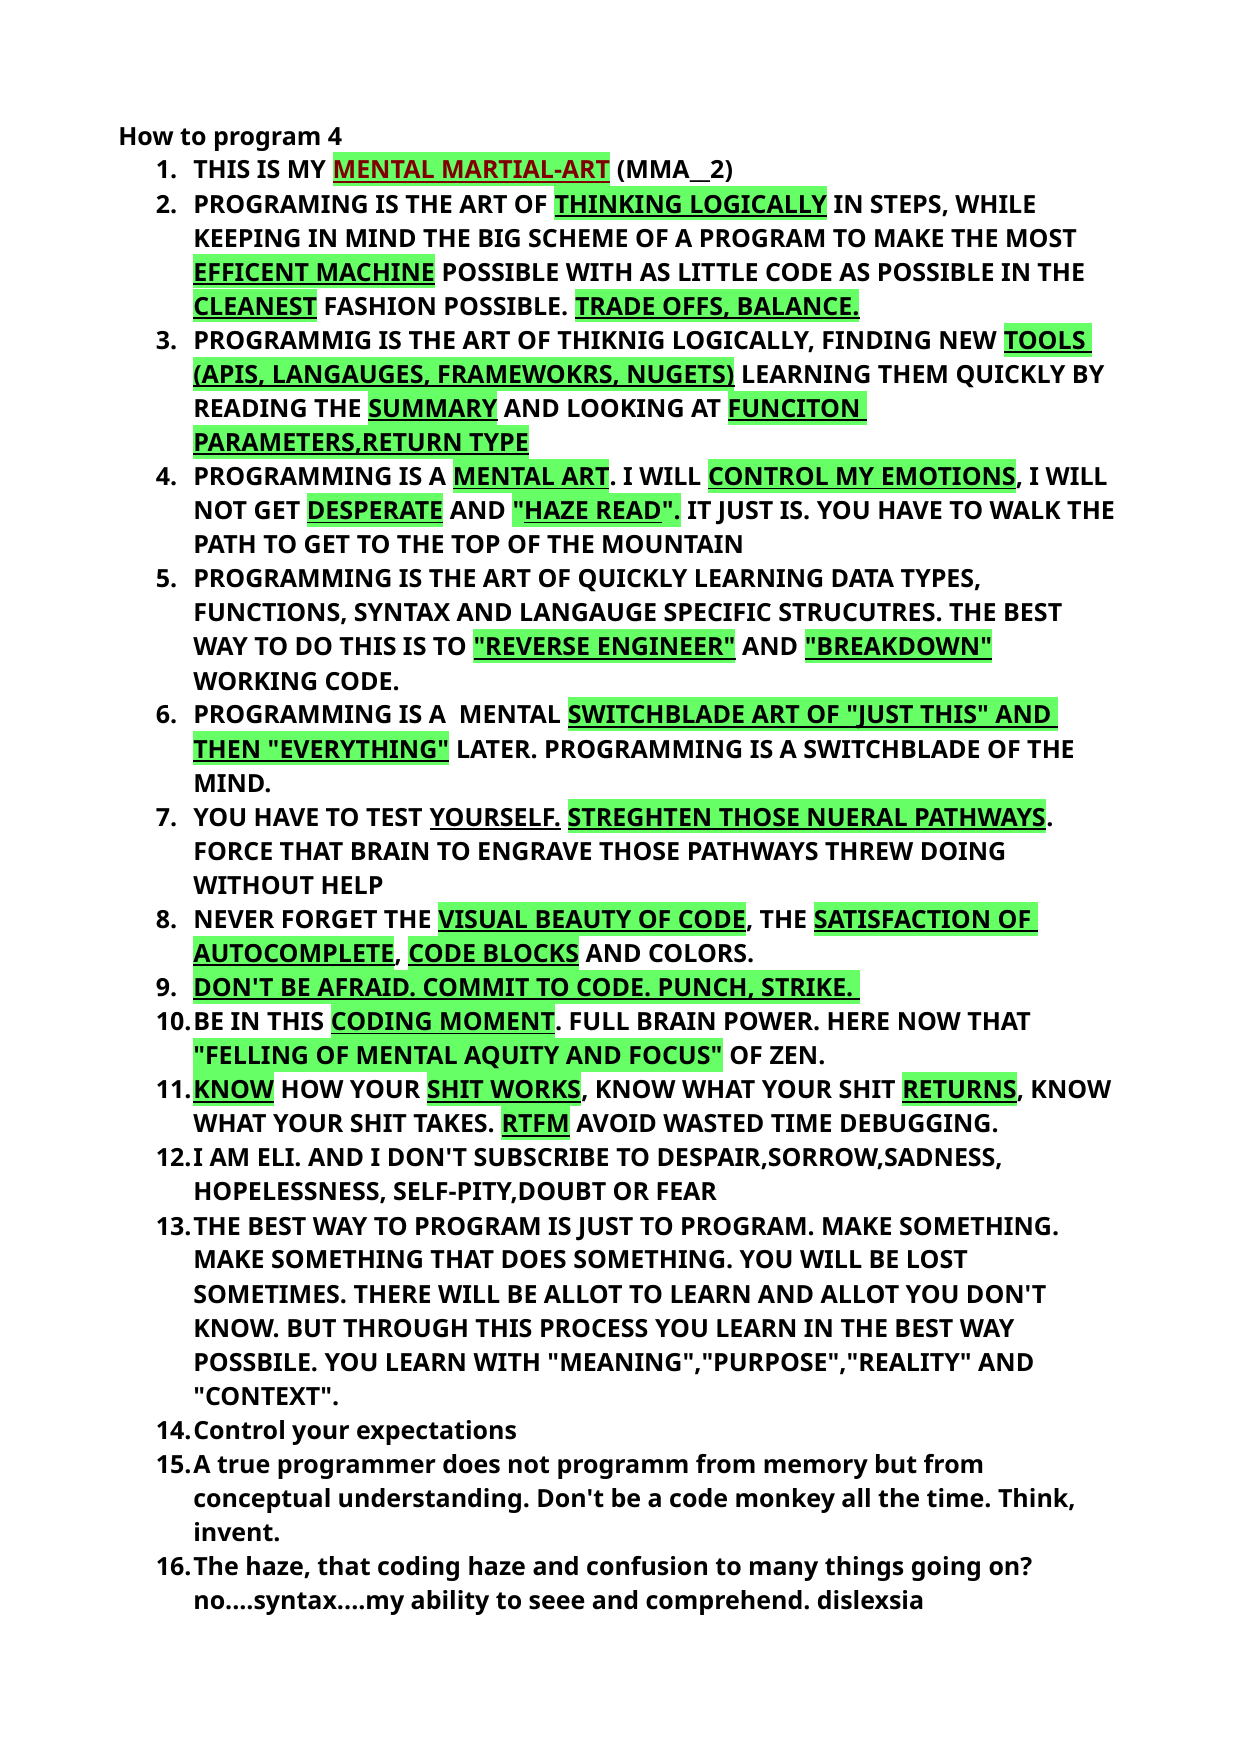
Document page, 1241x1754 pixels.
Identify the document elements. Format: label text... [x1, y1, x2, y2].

list NEVER FORGET THE VISUAL BEAUTY OF CODE, THE SATISFACTION OF AUTOCOMPLETE, CODE BLOCKS AND COLORS. [156, 902, 1122, 970]
list DON'T BE AFRAID. COMMIT TO CODE. PUNCH, STRIKE. [156, 970, 1122, 1004]
list The haze, that coding haze and confusion to many things going on? no....syntax....my ability to seee and comprehend. dislexsia [156, 1549, 1122, 1617]
list Control your expectations [156, 1412, 1122, 1447]
list I AM ELI. AND I DON'T SUBSCRIBE TO DESPAIR,SORROW,SADNESS, HOPELESSNESS, SELF-PITY,DOUBT OR FEAR [156, 1140, 1122, 1208]
list PROGRAMMIG IS THE ART OF THIKNIG LOGICALLY, FINDING NEW TOOLS (APIS, LANGAUGES, FRAMEWOKRS, NUGETS) LEARNING THEM QUICKLY BY READING THE SUMMARY AND LOOKING AT FUNCITON PARAMETERS,RETURN TYPE [156, 322, 1122, 459]
list PROGRAMMING IS A MENTAL SWITCHBLADE ART OF "JUST THIS" AND THEN "EVERYTHING" LATER. PROGRAMMING IS A SWITCHBLADE OF THE MIND. [156, 697, 1122, 799]
list PROGRAMMING IS A MENTAL ART. I WILL CONTROL MY EMOTIONS, I WILL NOT GET DESPERATE AND "HAZE READ". IT JUST IS. YOU HAVE TO WALK THE PATH TO GET TO THE TOP OF THE MOUNTAIN [156, 459, 1122, 561]
list THE BEST WAY TO PROGRAM IS JUST TO PROGRAM. MAKE SOMETHING. MAKE SOMETHING THAT DOES SOMETHING. YOU WILL BE LOST SOMETIMES. THERE WILL BE ALLOT TO LEARN AND ALLOT YOU DON'T KNOW. BUT THROUGH THIS PROCESS YOU LEARN IN THE BEST WAY POSSBILE. YOU LEARN WITH "MEANING","PURPOSE","REALITY" AND "CONTEXT". [156, 1208, 1122, 1412]
list KNOW HOW YOUR SHIT WORKS, KNOW WHAT YOUR SHIT RETURNS, KNOW WHAT YOUR SHIT TAKES. RTFM AVOID WASTED TIME DEBUGGING. [156, 1072, 1122, 1140]
list BE IN THIS CODING MOMENT. FULL BRAIN POWER. HERE NOW THAT "FELLING OF MENTAL AQUITY AND FOCUS" OF ZEN. [156, 1004, 1122, 1072]
text How to program 4 [118, 118, 1122, 152]
list PROGRAMING IS THE ART OF THINKING LOGICALLY IN STEPS, WHILE KEEPING IN MIND THE BIG SCHEME OF A PROGRAM TO MAKE THE MOST EFFICENT MACHINE POSSIBLE WITH AS LITTLE CODE AS POSSIBLE IN THE CLEANEST FASHION POSSIBLE. TRADE OFFS, BALANCE. [156, 186, 1122, 322]
list PROGRAMMING IS THE ART OF QUICKLY LEARNING DATA TYPES, FUNCTIONS, SYNTAX AND LANGAUGE SPECIFIC STRUCUTRES. THE BEST WAY TO DO THIS IS TO "REVERSE ENGINEER" AND "BREAKDOWN" WORKING CODE. [156, 561, 1122, 697]
list A true programmer does not programm from memory but from conceptual understanding. Don't be a code monkey all the time. Think, invent. [156, 1447, 1122, 1549]
list YOU HAVE TO TEST YOURSELF. STREGHTEN THOSE NUERAL PATHWAYS. FORCE THAT BRAIN TO ENGRAVE THOSE PATHWAYS THREW DOING WITHOUT HELP [156, 799, 1122, 902]
list THIS IS MY MENTAL MARTIAL-ART (MMA__2) [156, 152, 1122, 186]
